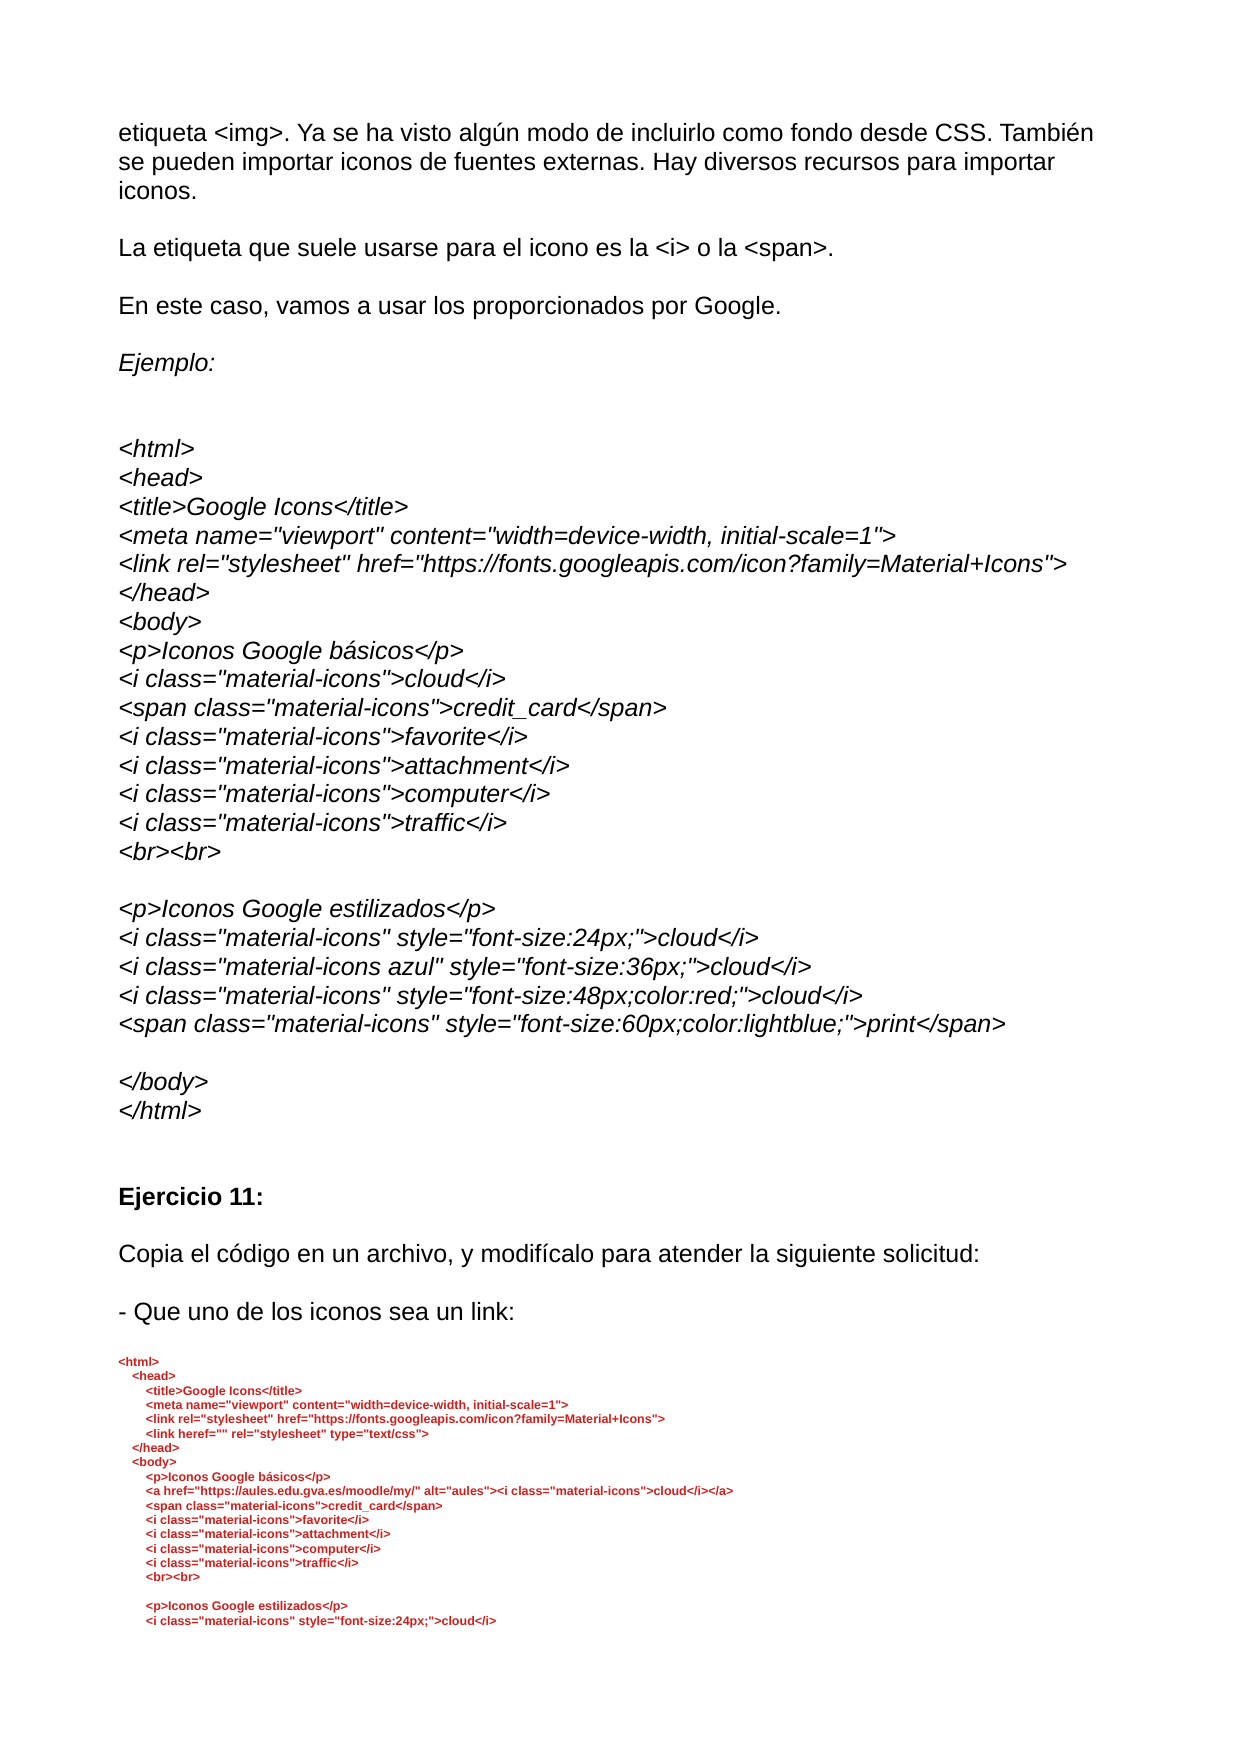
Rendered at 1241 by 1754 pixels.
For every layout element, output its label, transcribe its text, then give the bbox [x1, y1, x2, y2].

text <br><br> [118, 837, 1122, 866]
text - Que uno de los iconos sea un link: [118, 1297, 1122, 1326]
text <html> [118, 434, 1122, 463]
text etiqueta <img>. Ya se ha visto algún modo de incluirlo como fondo desde CSS. También se pueden importar iconos de fuentes externas. Hay diversos recursos para importar iconos. [118, 118, 1122, 204]
text <head> [118, 463, 1122, 492]
text <p>Iconos Google básicos</p> [118, 636, 1122, 664]
text </head> [118, 578, 1122, 607]
text <i class="material-icons">attachment</i> [118, 1527, 1122, 1541]
text <meta name="viewport" content="width=device-width, initial-scale=1"> [118, 521, 1122, 549]
text <i class="material-icons">traffic</i> [118, 1556, 1122, 1570]
text <p>Iconos Google básicos</p> [118, 1469, 1122, 1484]
text <i class="material-icons" style="font-size:24px;">cloud</i> [118, 1613, 1122, 1627]
text <i class="material-icons">traffic</i> [118, 808, 1122, 837]
text <body> [118, 607, 1122, 636]
text Ejercicio 11: [118, 1182, 1122, 1211]
text <link heref="" rel="stylesheet" type="text/css"> [118, 1426, 1122, 1441]
text <i class="material-icons" style="font-size:24px;">cloud</i> [118, 923, 1122, 952]
text </body> [118, 1067, 1122, 1096]
text <br><br> [118, 1570, 1122, 1584]
text </head> [118, 1441, 1122, 1455]
text La etiqueta que suele usarse para el icono es la <i> o la <span>. [118, 233, 1122, 262]
text </html> [118, 1096, 1122, 1124]
text <link rel="stylesheet" href="https://fonts.googleapis.com/icon?family=Material+Icons"> [118, 549, 1122, 578]
text <p>Iconos Google estilizados</p> [118, 894, 1122, 923]
text <span class="material-icons" style="font-size:60px;color:lightblue;">print</span> [118, 1009, 1122, 1038]
text <span class="material-icons">credit_card</span> [118, 1498, 1122, 1512]
text Ejemplo: [118, 348, 1122, 377]
text <i class="material-icons azul" style="font-size:36px;">cloud</i> [118, 952, 1122, 981]
text <i class="material-icons">computer</i> [118, 1541, 1122, 1556]
text <i class="material-icons">favorite</i> [118, 1512, 1122, 1527]
text <link rel="stylesheet" href="https://fonts.googleapis.com/icon?family=Material+Icons"> [118, 1412, 1122, 1426]
text <html> [118, 1354, 1122, 1369]
text <i class="material-icons">attachment</i> [118, 751, 1122, 779]
text <head> [118, 1369, 1122, 1383]
text Copia el código en un archivo, y modifícalo para atender la siguiente solicitud: [118, 1239, 1122, 1268]
text <i class="material-icons">computer</i> [118, 779, 1122, 808]
text <i class="material-icons">favorite</i> [118, 722, 1122, 751]
text <meta name="viewport" content="width=device-width, initial-scale=1"> [118, 1397, 1122, 1412]
text <title>Google Icons</title> [118, 492, 1122, 521]
text <p>Iconos Google estilizados</p> [118, 1599, 1122, 1613]
text <i class="material-icons">cloud</i> [118, 664, 1122, 693]
text <a href="https://aules.edu.gva.es/moodle/my/" alt="aules"><i class="material-icons">cloud</i></a> [118, 1484, 1122, 1498]
text <title>Google Icons</title> [118, 1383, 1122, 1397]
text <body> [118, 1455, 1122, 1469]
text <span class="material-icons">credit_card</span> [118, 693, 1122, 722]
text <i class="material-icons" style="font-size:48px;color:red;">cloud</i> [118, 981, 1122, 1009]
text En este caso, vamos a usar los proporcionados por Google. [118, 291, 1122, 319]
